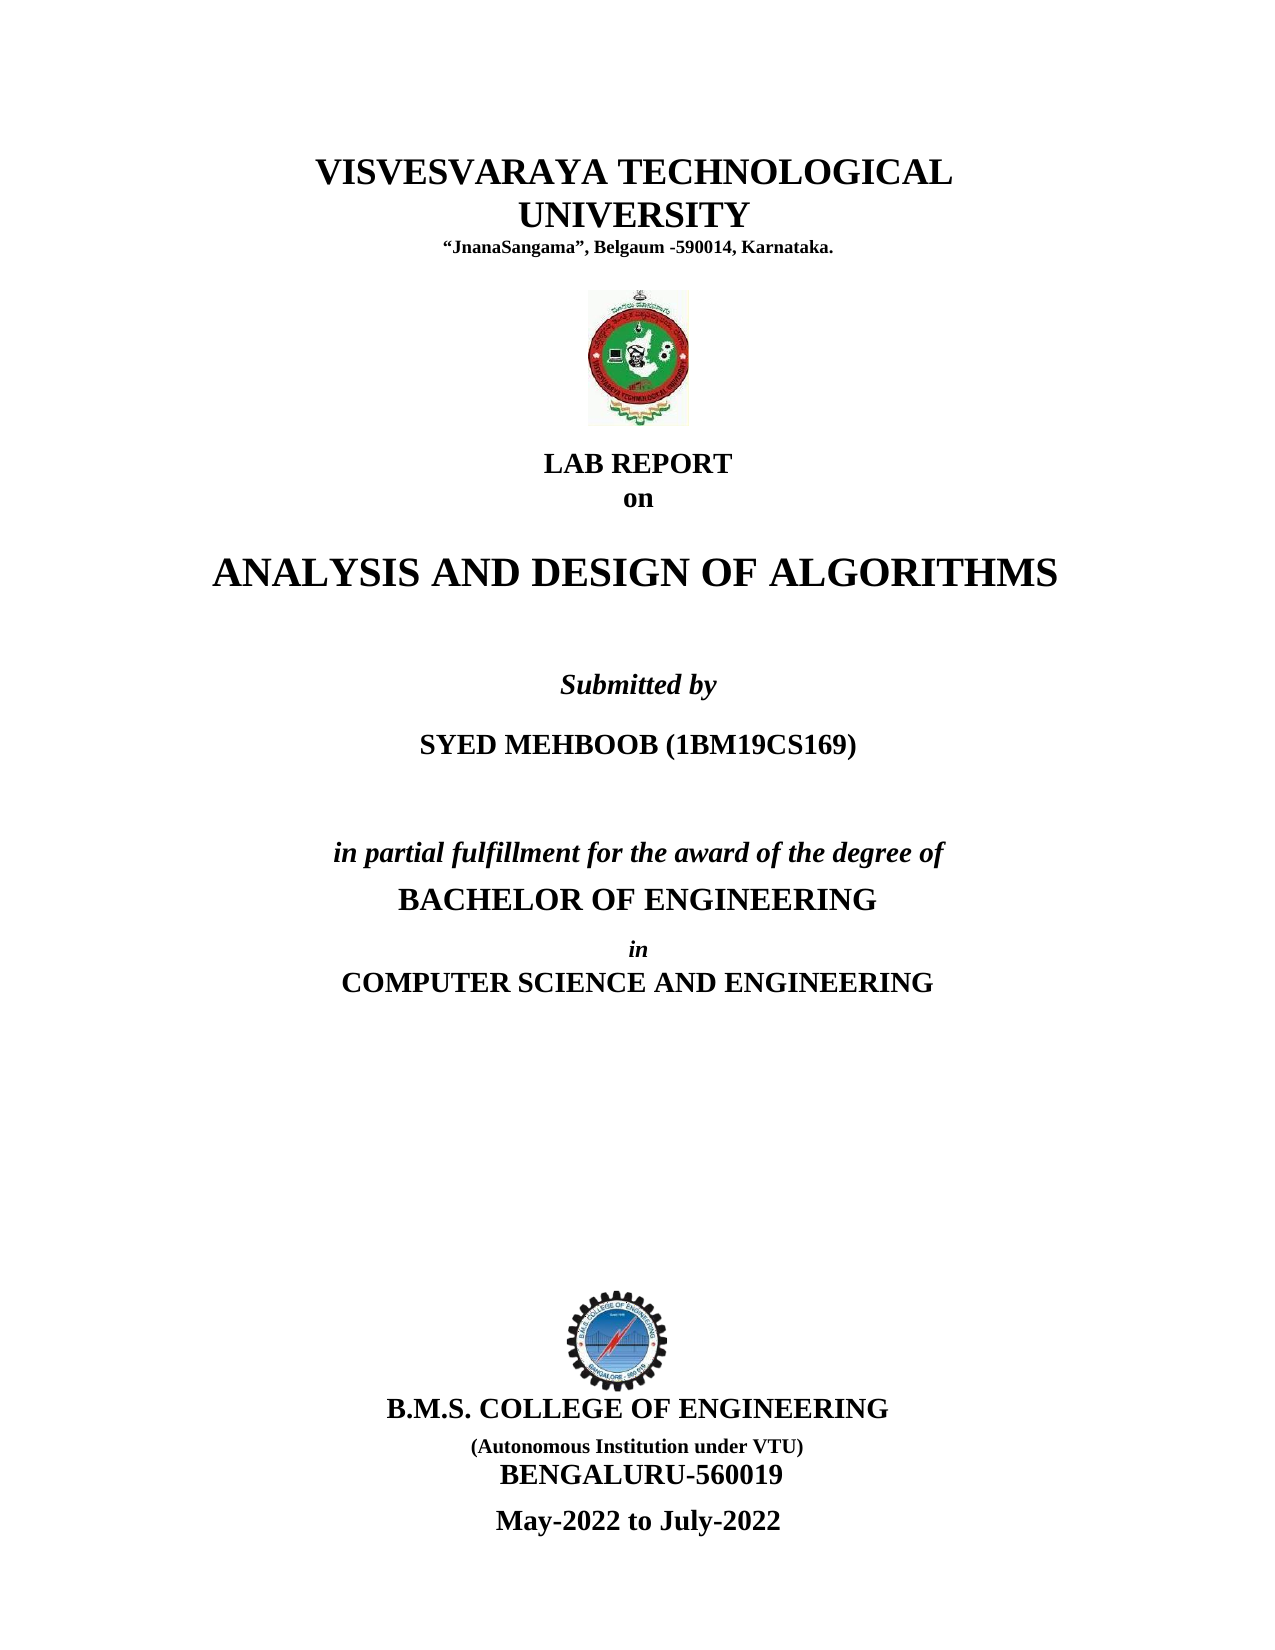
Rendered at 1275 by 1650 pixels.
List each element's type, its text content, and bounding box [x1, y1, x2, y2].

text VISVESVARAYA TECHNOLOGICAL UNIVERSITY [194, 149, 1074, 236]
text SYED MEHBOOB (1BM19CS169) [129, 727, 1147, 761]
picture [566, 1290, 668, 1392]
subtitle ANALYSIS AND DESIGN OF ALGORITHMS [129, 547, 1141, 595]
text on [129, 480, 1147, 513]
text in partial fulfillment for the award of the degree of [129, 835, 1147, 869]
text LAB REPORT [129, 446, 1147, 479]
text BENGALURU-560019 [129, 1458, 1153, 1491]
text “JnanaSangama”, Belgaum -590014, Karnataka. [194, 236, 1082, 257]
text BACHELOR OF ENGINEERING [194, 880, 1081, 917]
picture [588, 290, 689, 426]
text Submitted by [129, 667, 1147, 701]
text (Autonomous Institution under VTU) [129, 1434, 1145, 1458]
text in [129, 935, 1147, 962]
text May-2022 to July-2022 [129, 1503, 1147, 1537]
text B.M.S. COLLEGE OF ENGINEERING [386, 1286, 1179, 1425]
text COMPUTER SCIENCE AND ENGINEERING [129, 965, 1146, 999]
